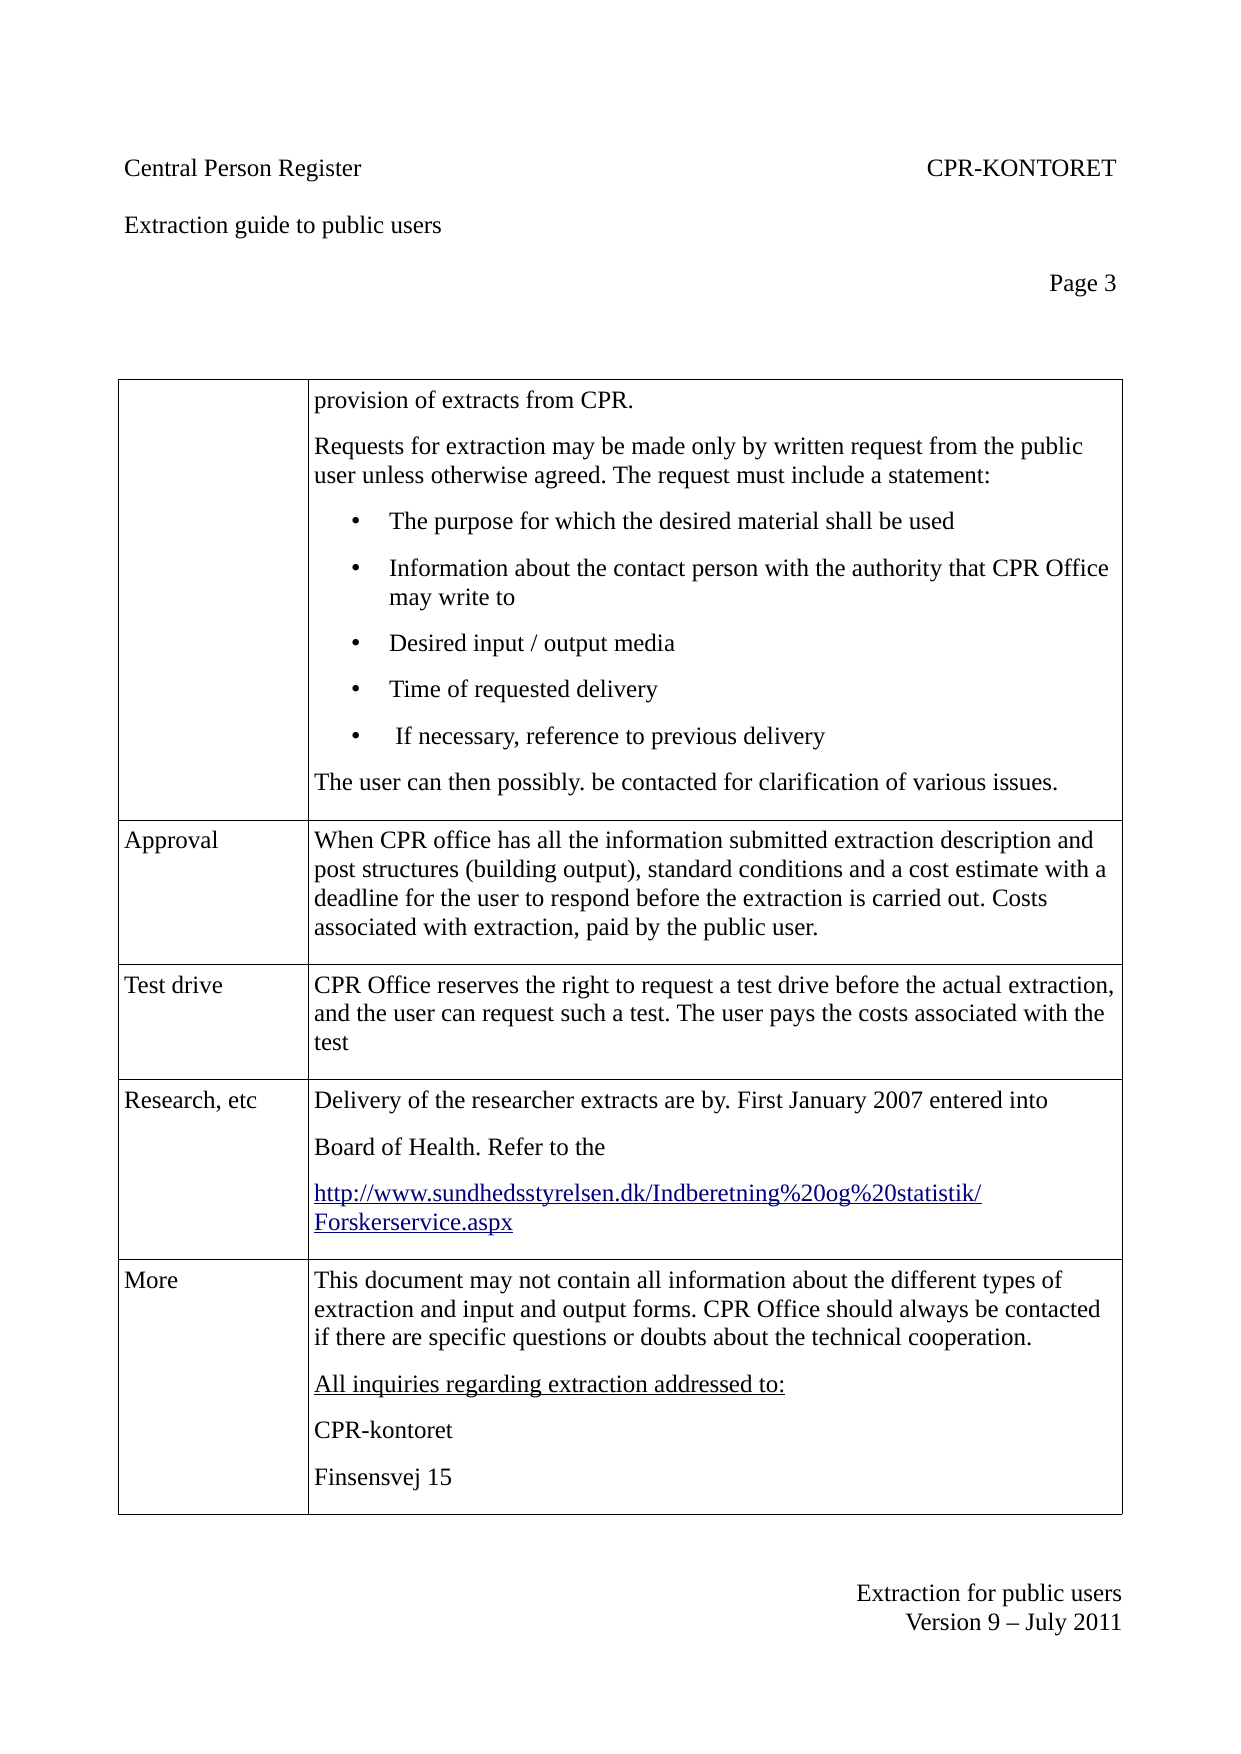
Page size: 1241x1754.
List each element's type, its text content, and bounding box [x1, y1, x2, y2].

table_cell CPR Office reserves the right to request a test drive before the actual extraction, and the user can request such a test. The user pays the costs associated with the test [309, 965, 1122, 1079]
table_cell provision of extracts from CPR. Requests for extraction may be made only by written request from the public user unless otherwise agreed. The request must include a statement: The purpose for which the desired material shall be used Information about the contact person with the authority that CPR Office may write to Desired input / output media Time of requested delivery If necessary, reference to previous delivery The user can then possibly. be contacted for clarification of various issues. [309, 380, 1122, 819]
table_cell This document may not contain all information about the different types of extraction and input and output forms. CPR Office should always be contacted if there are specific questions or doubts about the technical cooperation. All inquiries regarding extraction addressed to: CPR-kontoret Finsensvej 15 [309, 1260, 1122, 1514]
table_cell When CPR office has all the information submitted extraction description and post structures (building output), standard conditions and a cost estimate with a deadline for the user to respond before the extraction is carried out. Costs associated with extraction, paid by the public user. [309, 821, 1122, 964]
table_cell [119, 380, 308, 819]
table_cell Research, etc [119, 1080, 308, 1259]
table_cell Approval [119, 821, 308, 964]
table_cell Test drive [119, 965, 308, 1079]
table_cell More [119, 1260, 308, 1514]
table_cell Delivery of the researcher extracts are by. First January 2007 entered into Board of Health. Refer to the http://www.sundhedsstyrelsen.dk/Indberetning%20og%20statistik/Forskerservice.aspx [309, 1080, 1122, 1259]
